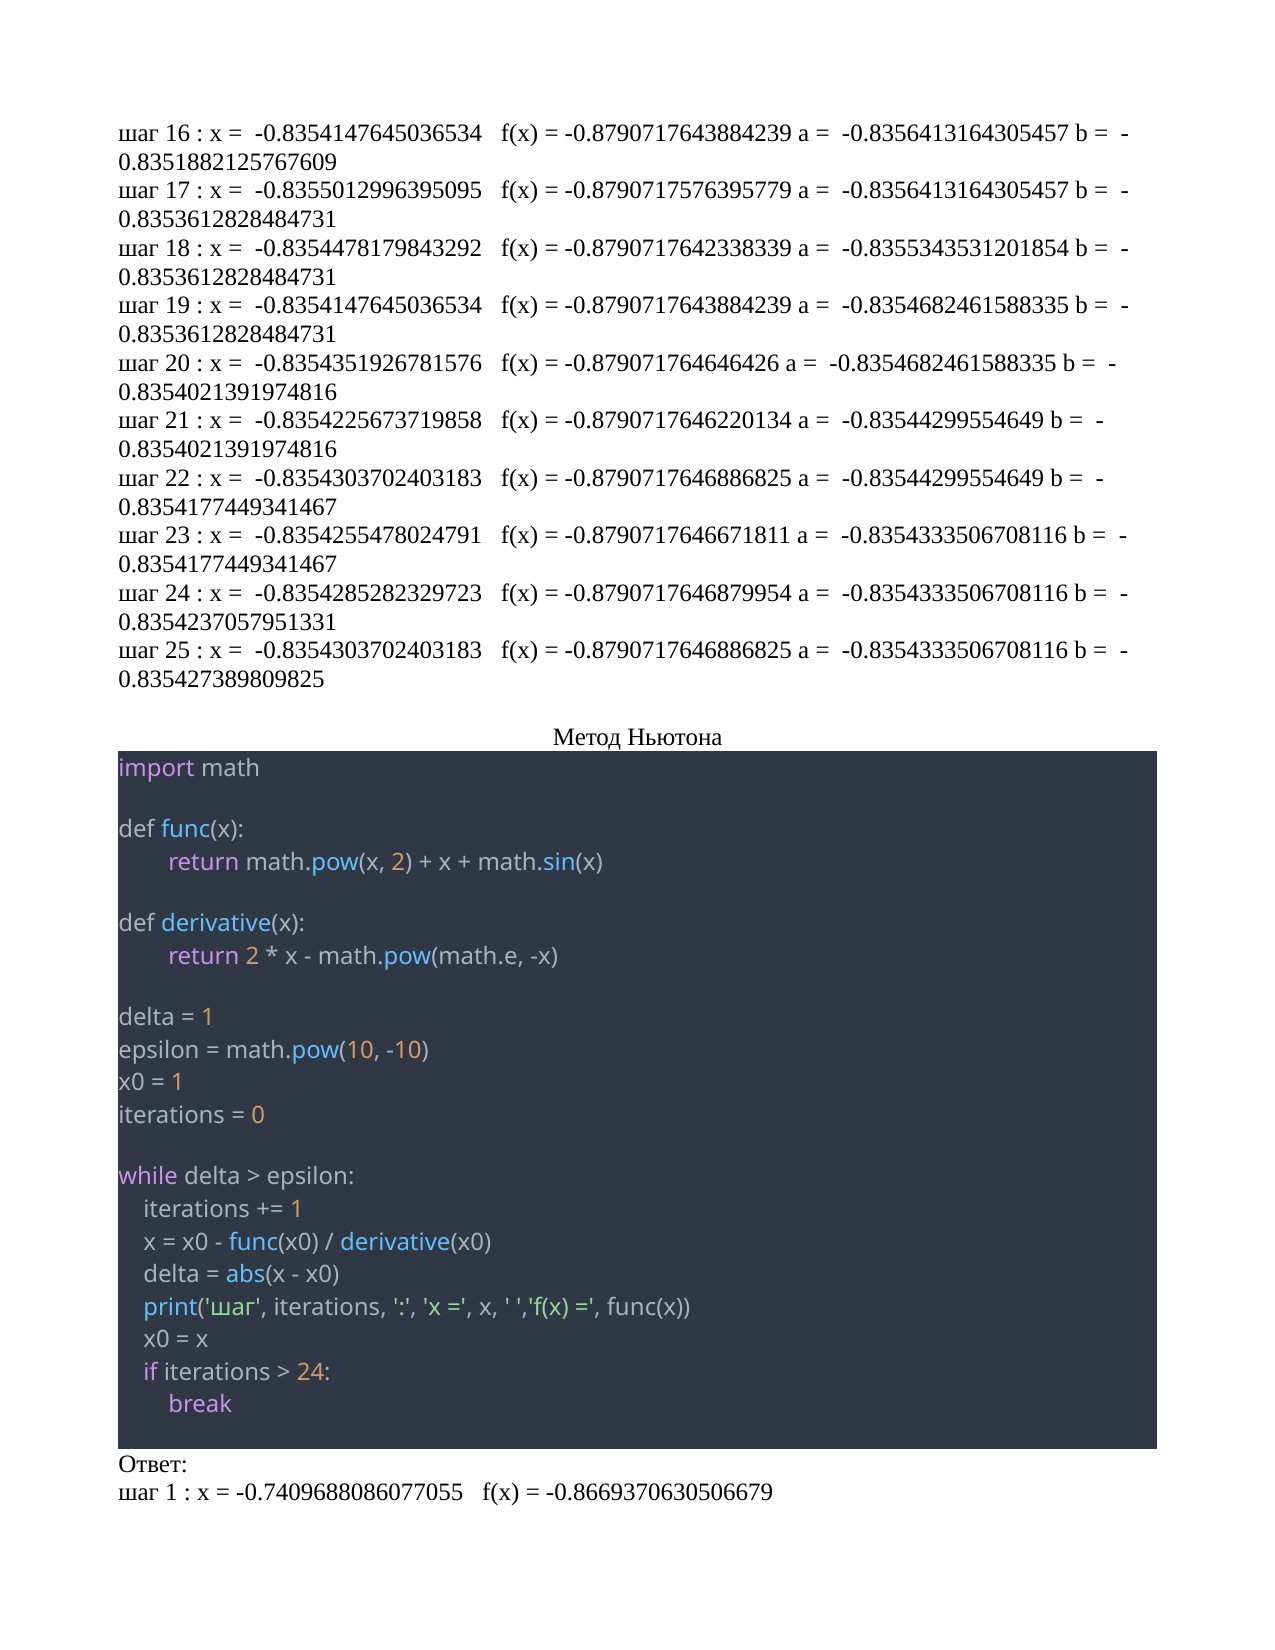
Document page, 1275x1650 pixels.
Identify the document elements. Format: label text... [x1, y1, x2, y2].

text Ответ: [118, 1449, 1157, 1477]
text шаг 1 : x = -0.7409688086077055 f(x) = -0.8669370630506679 [118, 1477, 1157, 1506]
text Метод Ньютона [118, 722, 1157, 751]
text шаг 21 : x = -0.8354225673719858 f(x) = -0.8790717646220134 a = -0.83544299554649 b = -0.8354021391974816 [118, 406, 1157, 463]
text шаг 19 : x = -0.8354147645036534 f(x) = -0.8790717643884239 a = -0.8354682461588335 b = -0.8353612828484731 [118, 291, 1157, 348]
text шаг 24 : x = -0.8354285282329723 f(x) = -0.8790717646879954 a = -0.8354333506708116 b = -0.8354237057951331 [118, 578, 1157, 636]
text шаг 20 : x = -0.8354351926781576 f(x) = -0.879071764646426 a = -0.8354682461588335 b = -0.8354021391974816 [118, 348, 1157, 406]
text шаг 18 : x = -0.8354478179843292 f(x) = -0.8790717642338339 a = -0.8355343531201854 b = -0.8353612828484731 [118, 233, 1157, 291]
text import math def func(x): return math.pow(x, 2) + x + math.sin(x) def derivative(x): return 2 * x - math.pow(math.e, -x) delta = 1 epsilon = math.pow(10, -10) x0 = 1 iterations = 0 while delta > epsilon: iterations += 1 x = x0 - func(x0) / derivative(x0) delta = abs(x - x0) print('шаг', iterations, ':', 'x =', x, ' ','f(x) =', func(x)) x0 = x if iterations > 24: break [118, 751, 1157, 1449]
text шаг 17 : x = -0.8355012996395095 f(x) = -0.8790717576395779 a = -0.8356413164305457 b = -0.8353612828484731 [118, 176, 1157, 233]
text шаг 23 : x = -0.8354255478024791 f(x) = -0.8790717646671811 a = -0.8354333506708116 b = -0.8354177449341467 [118, 521, 1157, 578]
text шаг 22 : x = -0.8354303702403183 f(x) = -0.8790717646886825 a = -0.83544299554649 b = -0.8354177449341467 [118, 463, 1157, 521]
text шаг 16 : x = -0.8354147645036534 f(x) = -0.8790717643884239 a = -0.8356413164305457 b = -0.8351882125767609 [118, 118, 1157, 176]
text шаг 25 : x = -0.8354303702403183 f(x) = -0.8790717646886825 a = -0.8354333506708116 b = -0.835427389809825 [118, 636, 1157, 693]
